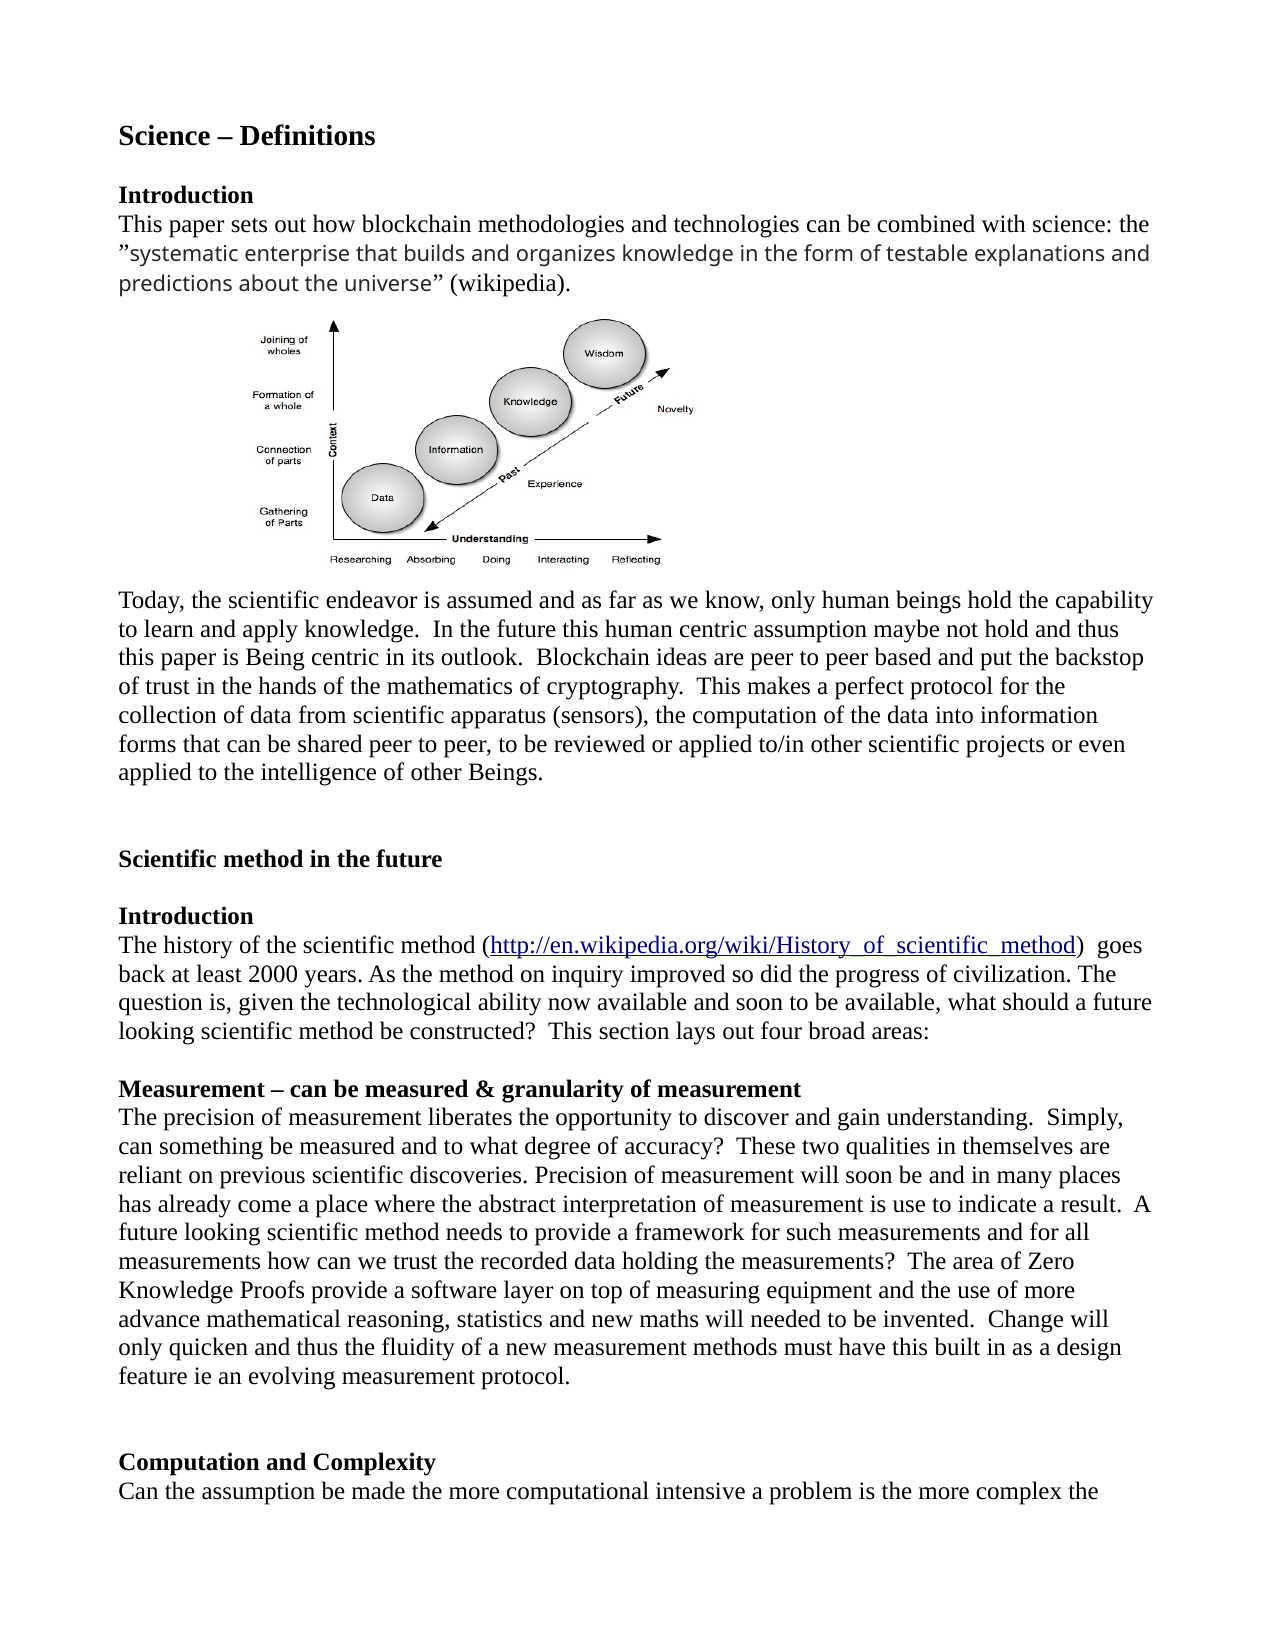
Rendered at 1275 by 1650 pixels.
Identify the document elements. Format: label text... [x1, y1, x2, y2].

picture [238, 313, 703, 569]
text Introduction [118, 180, 1157, 209]
text Measurement – can be measured & granularity of measurement [118, 1074, 1157, 1102]
text Introduction [118, 901, 1157, 930]
text The history of the scientific method (http://en.wikipedia.org/wiki/History_of_scientific_method) goes back at least 2000 years. As the method on inquiry improved so did the progress of civilization. The question is, given the technological ability now available and soon to be available, what should a future looking scientific method be constructed? This section lays out four broad areas: [118, 930, 1157, 1045]
text Today, the scientific endeavor is assumed and as far as we know, only human beings hold the capability to learn and apply knowledge. In the future this human centric assumption maybe not hold and thus this paper is Being centric in its outlook. Blockchain ideas are peer to peer based and put the backstop of trust in the hands of the mathematics of cryptography. This makes a perfect protocol for the collection of data from scientific apparatus (sensors), the computation of the data into information forms that can be shared peer to peer, to be reviewed or applied to/in other scientific projects or even applied to the intelligence of other Beings. [118, 585, 1157, 786]
text Can the assumption be made the more computational intensive a problem is the more complex the [118, 1476, 1157, 1505]
text Computation and Complexity [118, 1447, 1157, 1476]
text Science – Definitions [118, 118, 1157, 152]
text Scientific method in the future [118, 844, 1157, 872]
text The precision of measurement liberates the opportunity to discover and gain understanding. Simply, can something be measured and to what degree of accuracy? These two qualities in themselves are reliant on previous scientific discoveries. Precision of measurement will soon be and in many places has already come a place where the abstract interpretation of measurement is use to indicate a result. A future looking scientific method needs to provide a framework for such measurements and for all measurements how can we trust the recorded data holding the measurements? The area of Zero Knowledge Proofs provide a software layer on top of measuring equipment and the use of more advance mathematical reasoning, statistics and new maths will needed to be invented. Change will only quicken and thus the fluidity of a new measurement methods must have this built in as a design feature ie an evolving measurement protocol. [118, 1102, 1157, 1390]
text This paper sets out how blockchain methodologies and technologies can be combined with science: the ”systematic enterprise that builds and organizes knowledge in the form of testable explanations and predictions about the universe” (wikipedia). [118, 209, 1157, 297]
